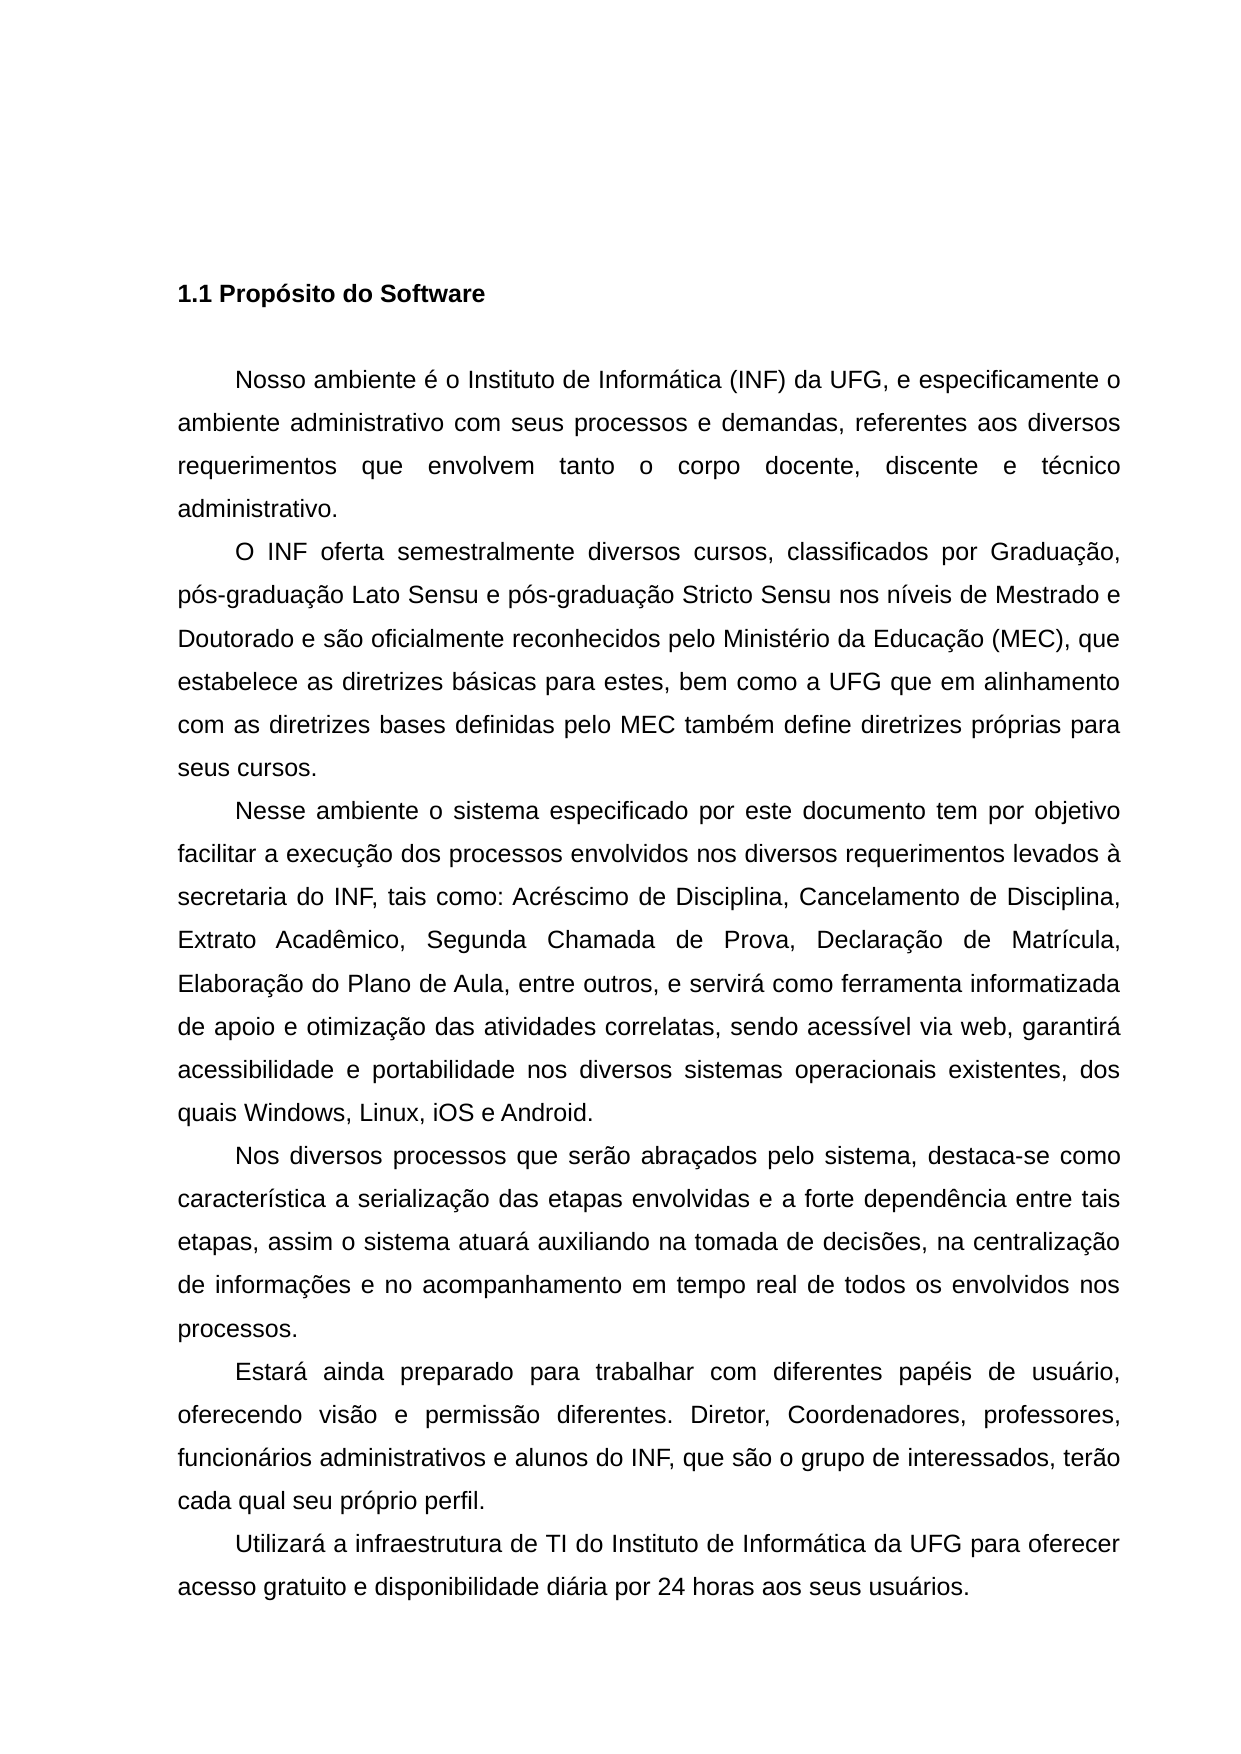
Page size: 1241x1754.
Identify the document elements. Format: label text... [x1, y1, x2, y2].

text 1.1 Propósito do Software [177, 278, 1122, 307]
text Utilizará a infraestrutura de TI do Instituto de Informática da UFG para oferecer acesso gratuito e disponibilidade diária por 24 horas aos seus usuários. [177, 1529, 1122, 1601]
text O INF oferta semestralmente diversos cursos, classificados por Graduação, pós-graduação Lato Sensu e pós-graduação Stricto Sensu nos níveis de Mestrado e Doutorado e são oficialmente reconhecidos pelo Ministério da Educação (MEC), que estabelece as diretrizes básicas para estes, bem como a UFG que em alinhamento com as diretrizes bases definidas pelo MEC também define diretrizes próprias para seus cursos. [177, 537, 1122, 782]
text Estará ainda preparado para trabalhar com diferentes papéis de usuário, oferecendo visão e permissão diferentes. Diretor, Coordenadores, professores, funcionários administrativos e alunos do INF, que são o grupo de interessados, terão cada qual seu próprio perfil. [177, 1357, 1122, 1515]
text Nos diversos processos que serão abraçados pelo sistema, destaca-se como característica a serialização das etapas envolvidas e a forte dependência entre tais etapas, assim o sistema atuará auxiliando na tomada de decisões, na centralização de informações e no acompanhamento em tempo real de todos os envolvidos nos processos. [177, 1141, 1122, 1342]
text Nosso ambiente é o Instituto de Informática (INF) da UFG, e especificamente o ambiente administrativo com seus processos e demandas, referentes aos diversos requerimentos que envolvem tanto o corpo docente, discente e técnico administrativo. [177, 365, 1122, 523]
text Nesse ambiente o sistema especificado por este documento tem por objetivo facilitar a execução dos processos envolvidos nos diversos requerimentos levados à secretaria do INF, tais como: Acréscimo de Disciplina, Cancelamento de Disciplina, Extrato Acadêmico, Segunda Chamada de Prova, Declaração de Matrícula, Elaboração do Plano de Aula, entre outros, e servirá como ferramenta informatizada de apoio e otimização das atividades correlatas, sendo acessível via web, garantirá acessibilidade e portabilidade nos diversos sistemas operacionais existentes, dos quais Windows, Linux, iOS e Android. [177, 796, 1122, 1127]
